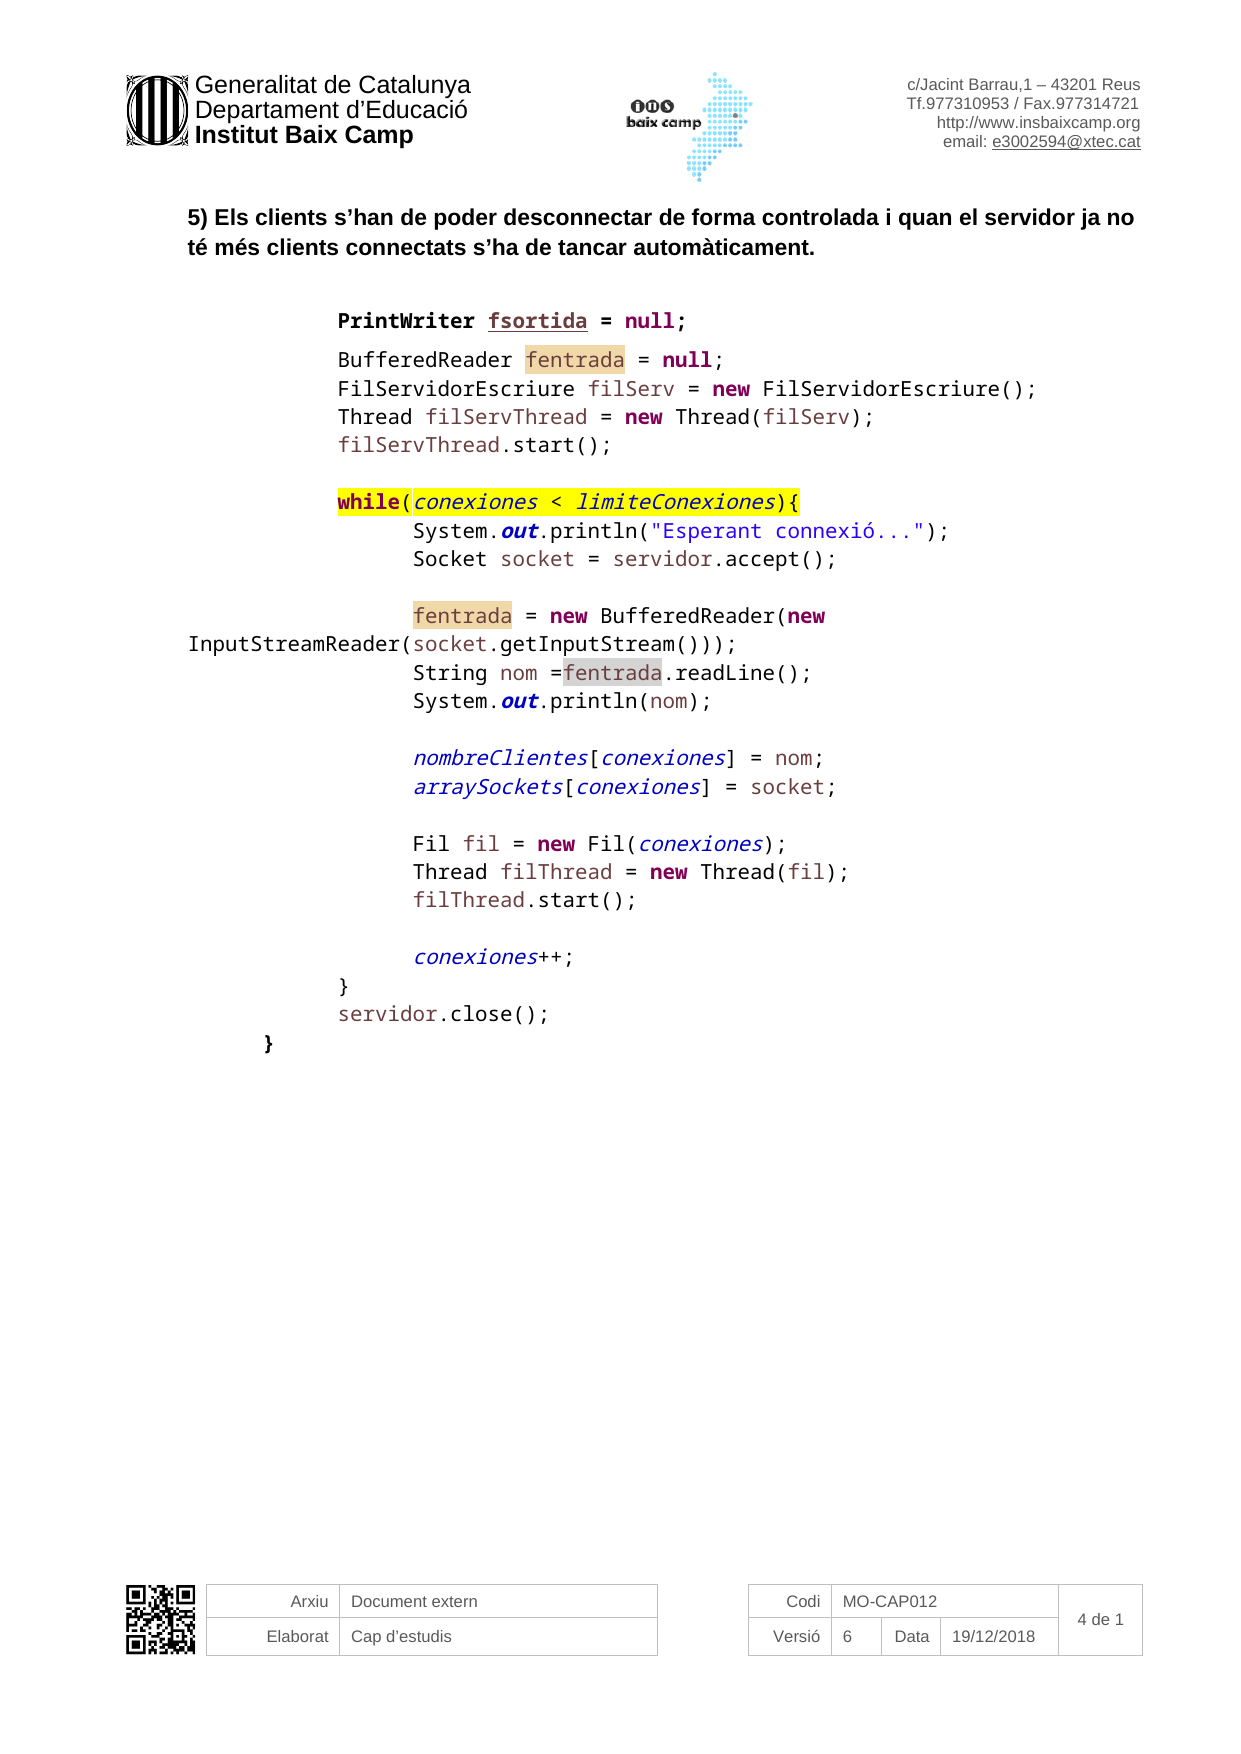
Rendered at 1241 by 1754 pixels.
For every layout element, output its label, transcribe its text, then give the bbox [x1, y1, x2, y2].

text System.out.println(nom); [187, 686, 1137, 715]
text nombreClientes[conexiones] = nom; [187, 743, 1137, 772]
text filThread.start(); [187, 886, 1137, 914]
text FilServidorEscriure filServ = new FilServidorEscriure(); [187, 374, 1137, 402]
text servidor.close(); [187, 999, 1137, 1028]
text BufferedReader fentrada = null; [187, 345, 1137, 374]
text fentrada = new BufferedReader(new InputStreamReader(socket.getInputStream())); [187, 601, 1137, 658]
text filServThread.start(); [187, 431, 1137, 459]
text Fil fil = new Fil(conexiones); [187, 829, 1137, 857]
text while(conexiones < limiteConexiones){ [187, 487, 1137, 516]
text } [187, 971, 1137, 999]
text PrintWriter fsortida = null; [187, 307, 1137, 335]
text conexiones++; [187, 942, 1137, 971]
text System.out.println("Esperant connexió..."); [187, 516, 1137, 544]
text String nom =fentrada.readLine(); [187, 658, 1137, 686]
picture [621, 58, 754, 191]
text arraySockets[conexiones] = socket; [187, 772, 1137, 800]
text Thread filThread = new Thread(fil); [187, 857, 1137, 886]
text } [187, 1028, 1137, 1056]
text Thread filServThread = new Thread(filServ); [187, 402, 1137, 431]
text Socket socket = servidor.accept(); [187, 544, 1137, 573]
text 5) Els clients s’han de poder desconnectar de forma controlada i quan el servidor ja no té més clients connectats s’ha de tancar automàticament. [187, 204, 1137, 261]
picture [126, 75, 189, 146]
